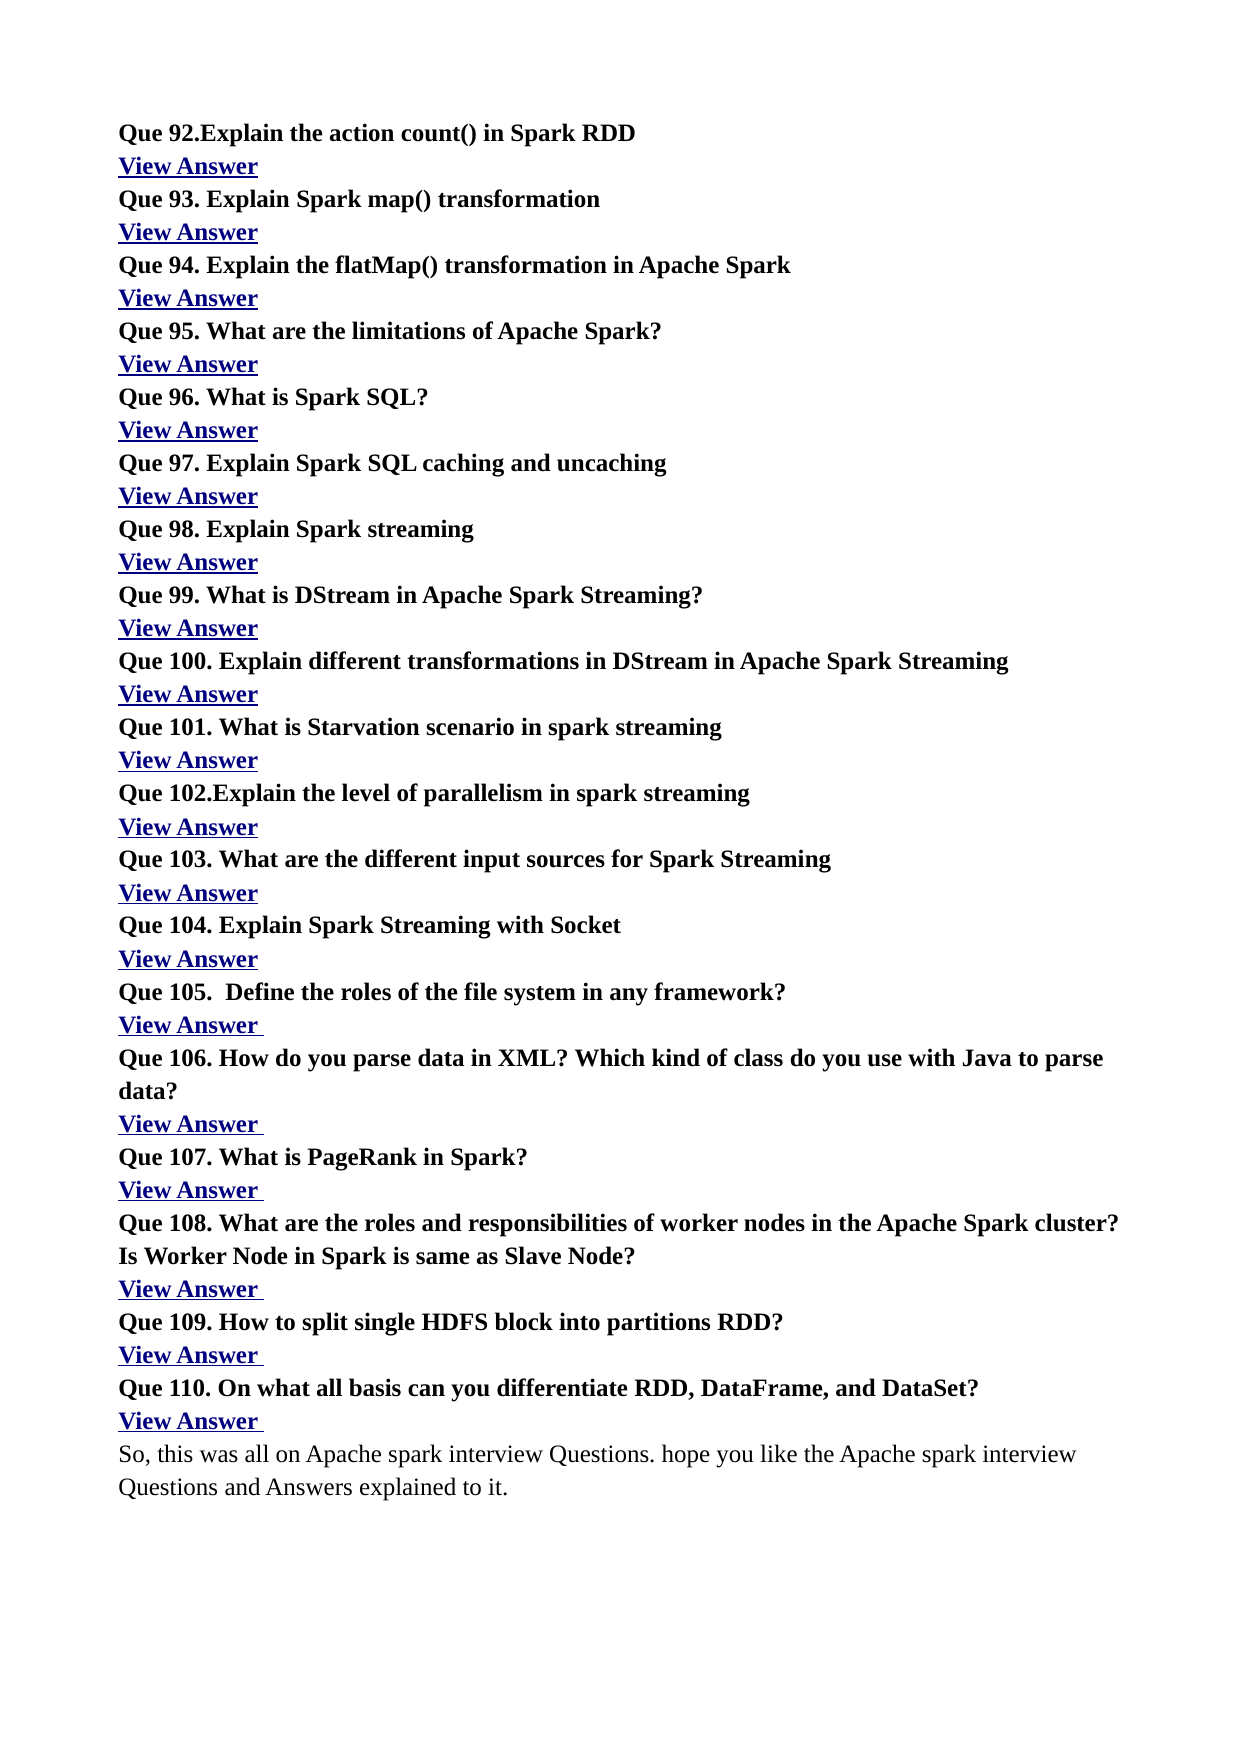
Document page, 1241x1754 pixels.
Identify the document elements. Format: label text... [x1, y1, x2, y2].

text Que 92.Explain the action count() in Spark RDD View Answer Que 93. Explain Spark map() transformation View Answer Que 94. Explain the flatMap() transformation in Apache Spark View Answer Que 95. What are the limitations of Apache Spark? View Answer Que 96. What is Spark SQL? View Answer Que 97. Explain Spark SQL caching and uncaching View Answer Que 98. Explain Spark streaming View Answer Que 99. What is DStream in Apache Spark Streaming? View Answer Que 100. Explain different transformations in DStream in Apache Spark Streaming View Answer Que 101. What is Starvation scenario in spark streaming View Answer Que 102.Explain the level of parallelism in spark streaming View Answer Que 103. What are the different input sources for Spark Streaming View Answer Que 104. Explain Spark Streaming with Socket View Answer Que 105. Define the roles of the file system in any framework? View Answer Que 106. How do you parse data in XML? Which kind of class do you use with Java to parse data? View Answer Que 107. What is PageRank in Spark? View Answer Que 108. What are the roles and responsibilities of worker nodes in the Apache Spark cluster? Is Worker Node in Spark is same as Slave Node? View Answer Que 109. How to split single HDFS block into partitions RDD? View Answer Que 110. On what all basis can you differentiate RDD, DataFrame, and DataSet? View Answer So, this was all on Apache spark interview Questions. hope you like the Apache spark interview Questions and Answers explained to it. [118, 118, 1122, 1501]
